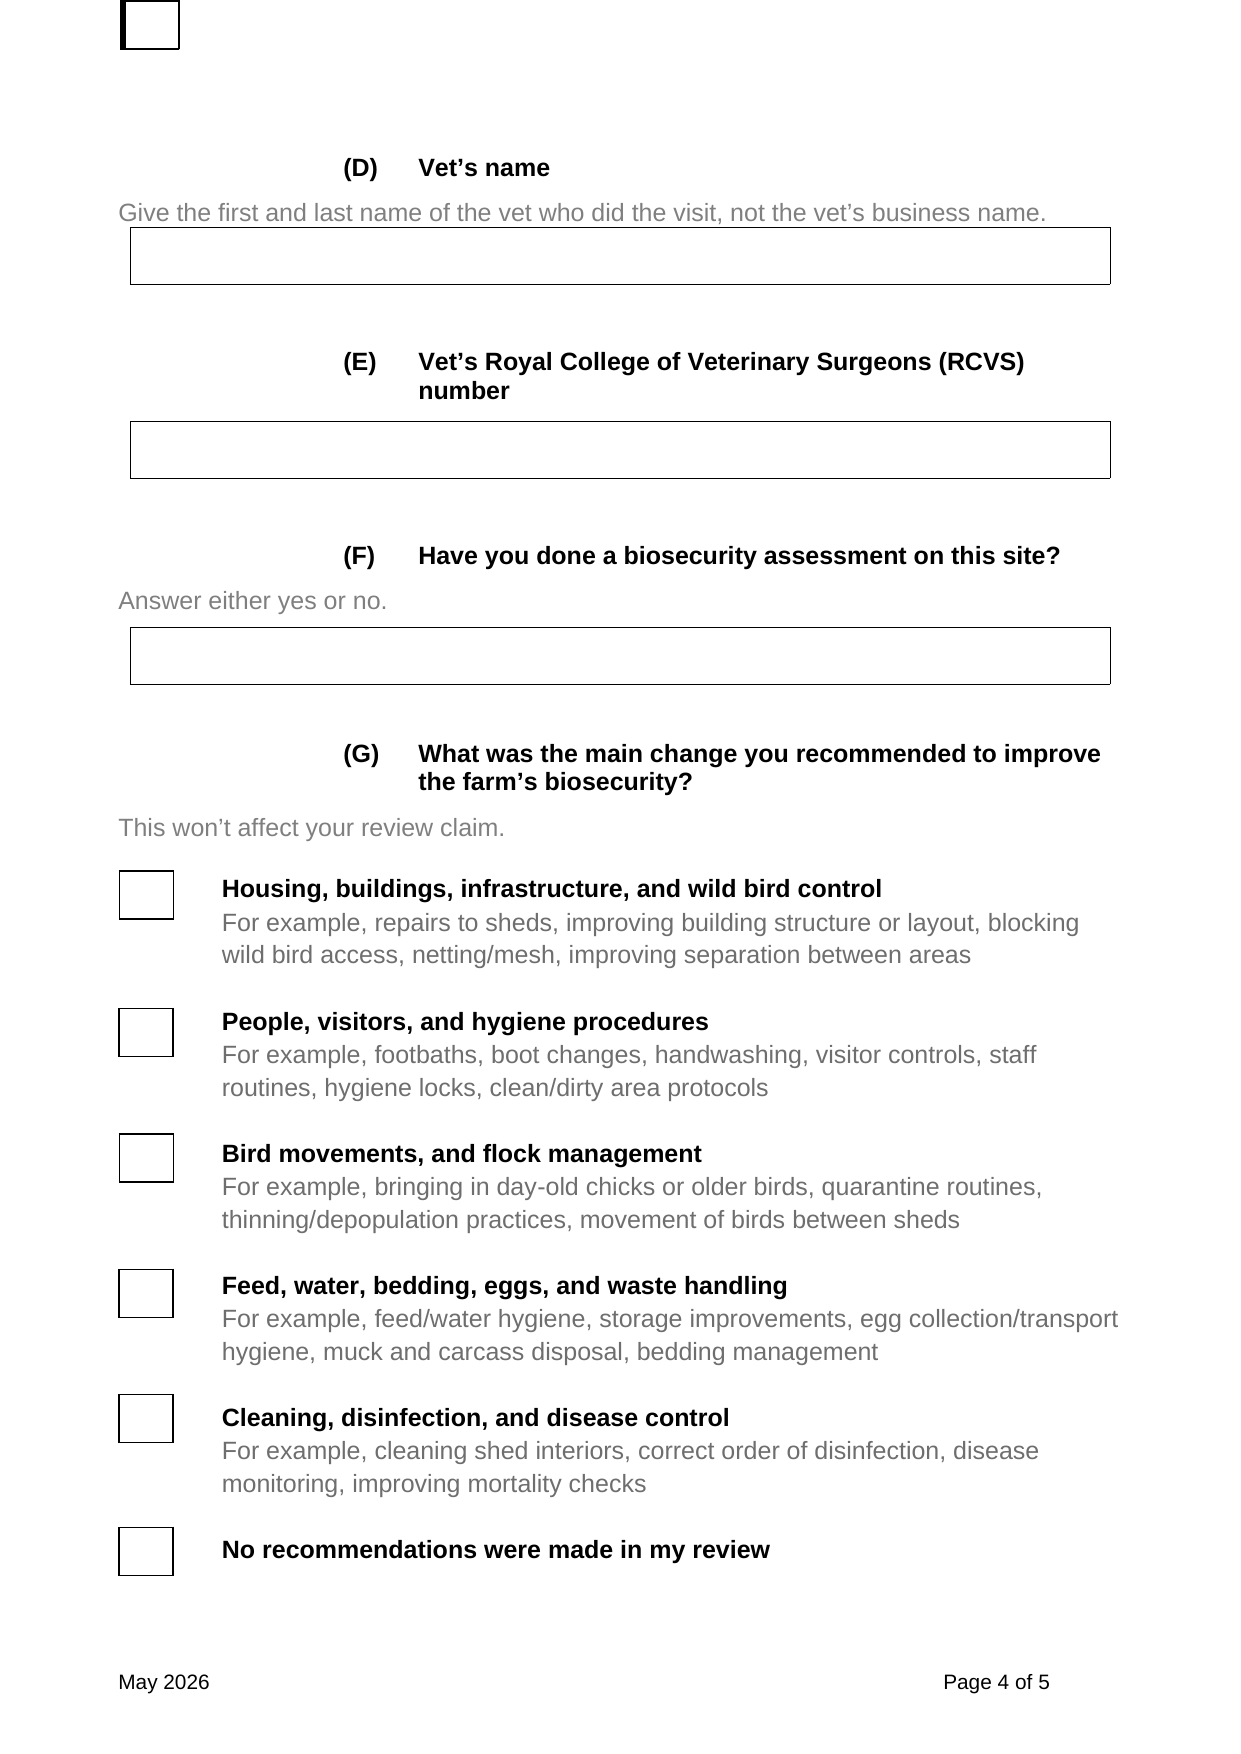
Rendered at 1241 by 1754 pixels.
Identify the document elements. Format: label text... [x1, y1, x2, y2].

text Answer either yes or no. [118, 586, 1122, 615]
text For example, cleaning shed interiors, correct order of disinfection, disease monitoring, improving mortality checks [222, 1436, 1122, 1498]
subtitle [126, 2, 178, 48]
text Cleaning, disinfection, and disease control [222, 1403, 1122, 1432]
text [120, 1009, 172, 1056]
text Housing, buildings, infrastructure, and wild bird control [222, 874, 1122, 903]
text No recommendations were made in my review [222, 1535, 1122, 1564]
text This won’t affect your review claim. [118, 813, 1122, 841]
subtitle Vet’s Royal College of Veterinary Surgeons (RCVS) number [343, 347, 1122, 404]
text People, visitors, and hygiene procedures [222, 1007, 1122, 1035]
text For example, feed/water hygiene, storage improvements, egg collection/transport hygiene, muck and carcass disposal, bedding management [222, 1304, 1122, 1366]
subtitle Have you done a biosecurity assessment on this site? [343, 541, 1122, 569]
subtitle What was the main change you recommended to improve the farm’s biosecurity? [343, 738, 1122, 796]
text For example, footbaths, boot changes, handwashing, visitor controls, staff routines, hygiene locks, clean/dirty area protocols [222, 1039, 1122, 1101]
text For example, repairs to sheds, improving building structure or layout, blocking wild bird access, netting/mesh, improving separation between areas [222, 907, 1122, 969]
text Feed, water, bedding, eggs, and waste handling [222, 1271, 1122, 1299]
text Give the first and last name of the vet who did the visit, not the vet’s business name. [118, 198, 1122, 227]
text Bird movements, and flock management [222, 1139, 1122, 1167]
subtitle Vet’s name [343, 153, 1122, 182]
text For example, bringing in day‑old chicks or older birds, quarantine routines, thinning/depopulation practices, movement of birds between sheds [222, 1172, 1122, 1233]
